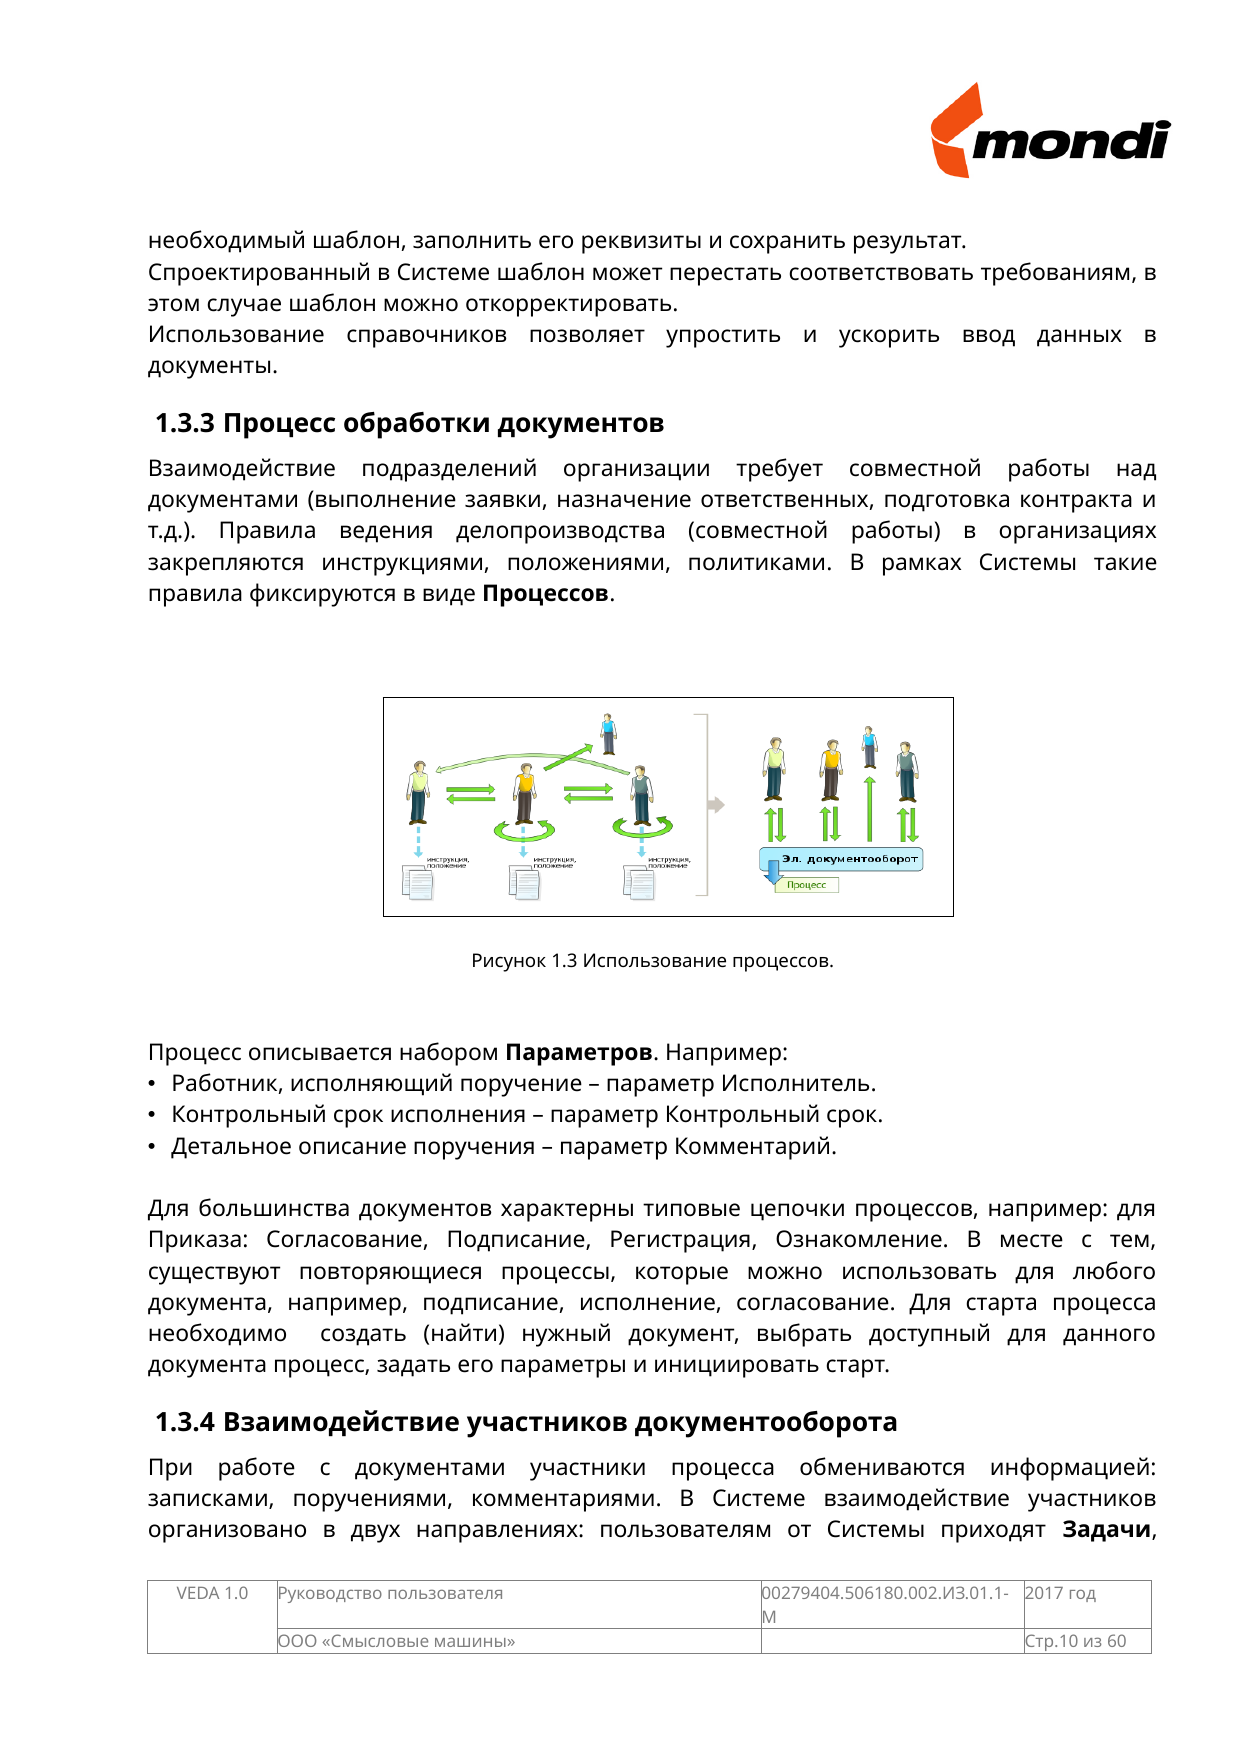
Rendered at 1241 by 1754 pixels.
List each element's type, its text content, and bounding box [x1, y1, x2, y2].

text Использование справочников позволяет упростить и ускорить ввод данных в документы. [148, 318, 1157, 381]
text Взаимодействие подразделений организации требует совместной работы над документами (выполнение заявки, назначение ответственных, подготовка контракта и т.д.). Правила ведения делопроизводства (совместной работы) в организациях закрепляются инструкциями, положениями, политиками. В рамках Системы такие правила фиксируются в виде Процессов. [148, 452, 1157, 608]
list Контрольный срок исполнения – параметр Контрольный срок. [148, 1098, 1157, 1129]
subtitle Процесс обработки документов [148, 404, 1157, 440]
text Спроектированный в Системе шаблон может перестать соответствовать требованиям, в этом случае шаблон можно откорректировать. [148, 256, 1157, 318]
picture [386, 700, 951, 914]
text Процесс описывается набором Параметров. Например: [148, 1036, 1157, 1067]
list Работник, исполняющий поручение – параметр Исполнитель. [148, 1067, 1157, 1098]
text Для большинства документов характерны типовые цепочки процессов, например: для Приказа: Согласование, Подписание, Регистрация, Ознакомление. В месте с тем, существуют повторяющиеся процессы, которые можно использовать для любого документа, например, подписание, исполнение, согласование. Для старта процесса необходимо создать (найти) нужный документ, выбрать доступный для данного документа процесс, задать его параметры и инициировать старт. [148, 1192, 1157, 1379]
picture [921, 76, 1181, 188]
text Рисунок 1.3 Использование процессов. [148, 948, 1157, 973]
text необходимый шаблон, заполнить его реквизиты и сохранить результат. [148, 224, 1157, 256]
list Детальное описание поручения – параметр Комментарий. [148, 1129, 1157, 1161]
subtitle Взаимодействие участников документооборота [148, 1403, 1157, 1439]
text При работе с документами участники процесса обмениваются информацией: записками, поручениями, комментариями. В Системе взаимодействие участников организовано в двух направлениях: пользователям от Системы приходят Задачи, [148, 1451, 1157, 1545]
